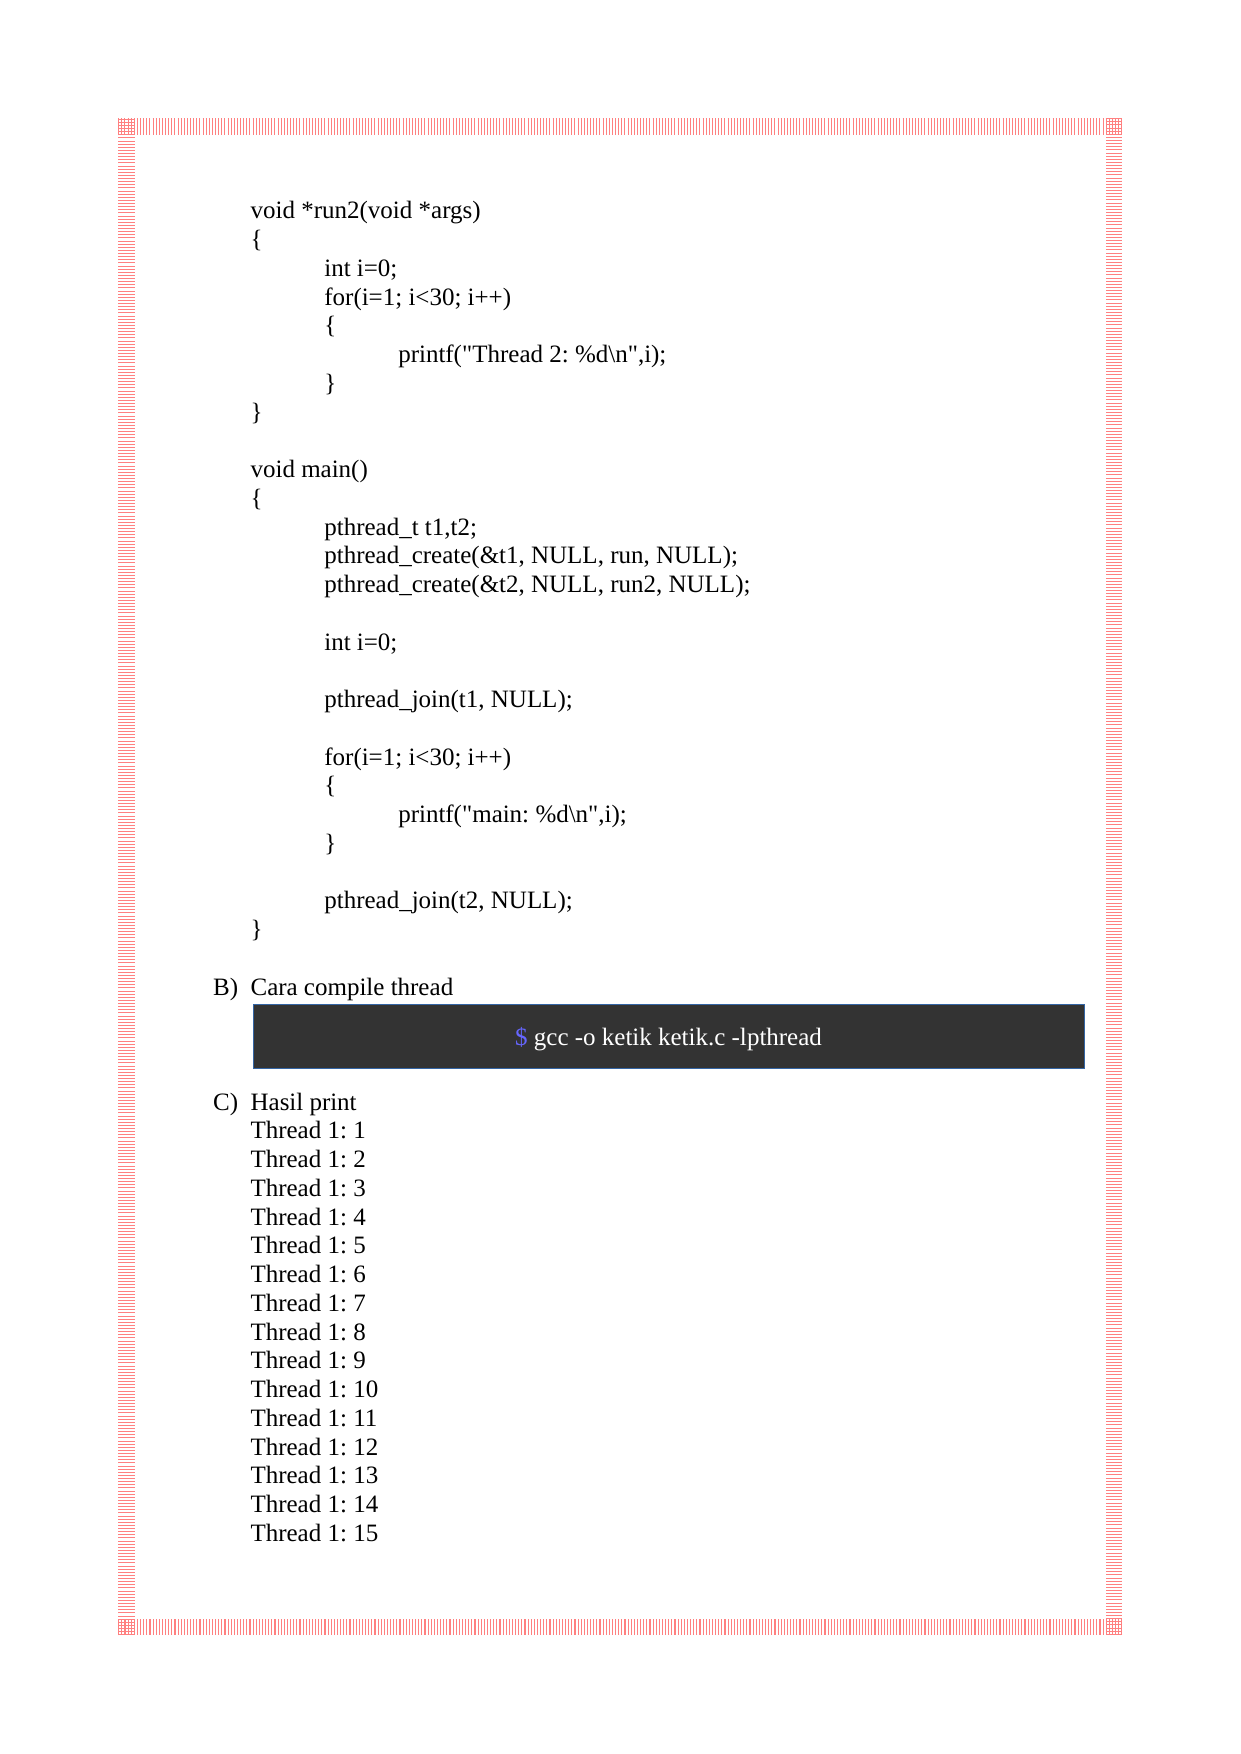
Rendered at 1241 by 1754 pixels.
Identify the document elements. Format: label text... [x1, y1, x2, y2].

list int i=0; [213, 627, 1103, 655]
list { [213, 310, 1103, 339]
list pthread_t t1,t2; [213, 512, 1103, 540]
list Cara compile thread [213, 972, 1103, 1000]
list printf("Thread 2: %d\n",i); [213, 339, 1103, 368]
list printf("main: %d\n",i); [213, 799, 1103, 828]
list pthread_join(t1, NULL); [213, 684, 1103, 713]
list Thread 1: 4 [213, 1202, 1103, 1230]
list { [213, 770, 1103, 799]
list Thread 1: 15 [213, 1518, 1103, 1547]
list for(i=1; i<30; i++) [213, 742, 1103, 770]
list void main() [213, 454, 1103, 483]
list Thread 1: 10 [213, 1374, 1103, 1403]
list int i=0; [213, 253, 1103, 282]
list Thread 1: 12 [213, 1432, 1103, 1460]
list Thread 1: 3 [213, 1173, 1103, 1202]
list Thread 1: 11 [213, 1403, 1103, 1432]
list pthread_create(&t2, NULL, run2, NULL); [213, 569, 1103, 598]
list } [213, 397, 1103, 425]
list Thread 1: 13 [213, 1460, 1103, 1489]
list Thread 1: 8 [213, 1317, 1103, 1345]
list Thread 1: 2 [213, 1144, 1103, 1173]
list Thread 1: 14 [213, 1489, 1103, 1518]
list Thread 1: 7 [213, 1288, 1103, 1317]
list Thread 1: 9 [213, 1345, 1103, 1374]
list void *run2(void *args) [213, 195, 1103, 224]
list for(i=1; i<30; i++) [213, 282, 1103, 310]
list { [213, 224, 1103, 253]
list Thread 1: 1 [213, 1115, 1103, 1144]
list { [213, 483, 1103, 512]
list pthread_create(&t1, NULL, run, NULL); [213, 540, 1103, 569]
list } [213, 368, 1103, 397]
list Thread 1: 6 [213, 1259, 1103, 1288]
list } [213, 914, 1103, 943]
list Hasil print [213, 1087, 1103, 1115]
list Thread 1: 5 [213, 1230, 1103, 1259]
list } [213, 828, 1103, 857]
list pthread_join(t2, NULL); [213, 885, 1103, 914]
